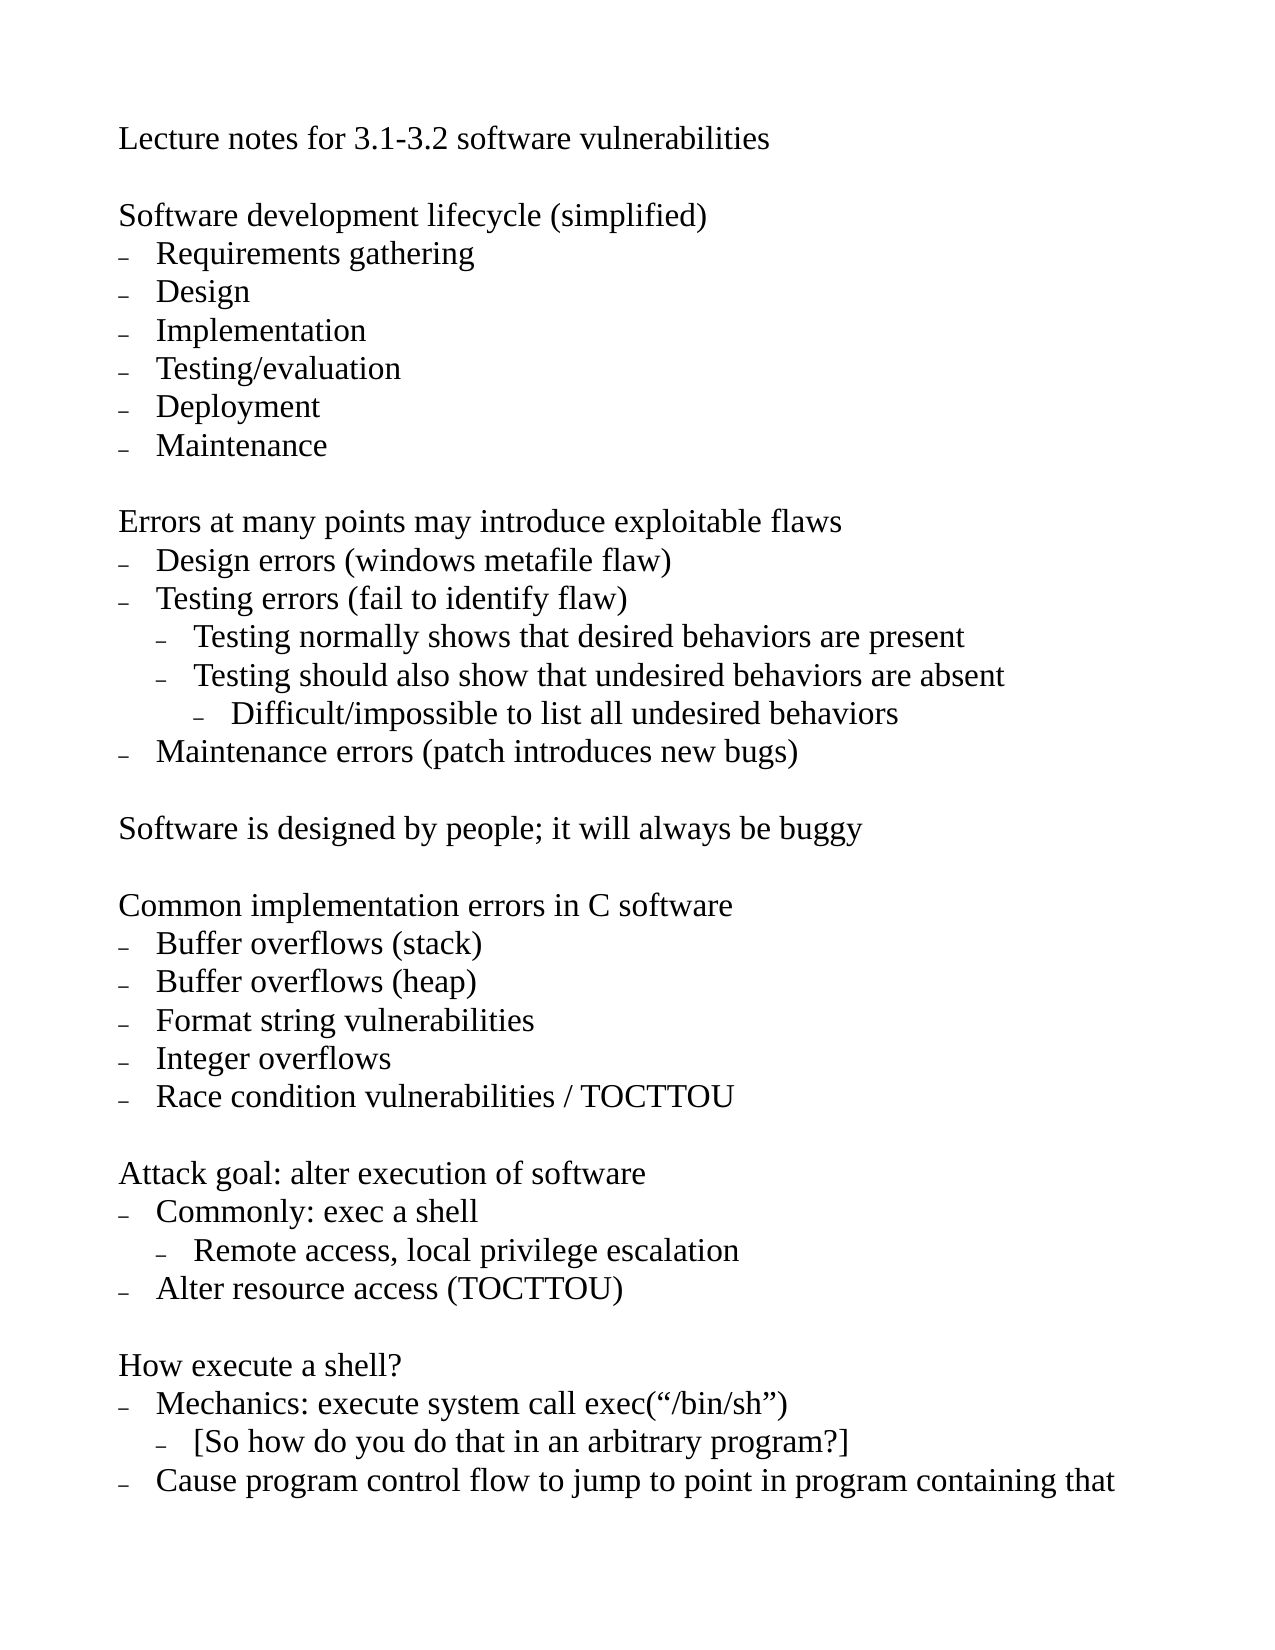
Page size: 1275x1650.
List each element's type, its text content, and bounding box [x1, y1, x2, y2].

list Design errors (windows metafile flaw) [118, 540, 1157, 578]
list Buffer overflows (stack) [118, 923, 1157, 961]
list [So how do you do that in an arbitrary program?] [156, 1421, 1157, 1460]
list Buffer overflows (heap) [118, 961, 1157, 1000]
list Testing/evaluation [118, 348, 1157, 386]
text How execute a shell? [118, 1345, 1157, 1383]
list Maintenance [118, 425, 1157, 463]
list Integer overflows [118, 1038, 1157, 1076]
list Alter resource access (TOCTTOU) [118, 1268, 1157, 1306]
list Testing errors (fail to identify flaw) [118, 578, 1157, 616]
list Implementation [118, 310, 1157, 348]
text Attack goal: alter execution of software [118, 1153, 1157, 1191]
text Lecture notes for 3.1-3.2 software vulnerabilities [118, 118, 1157, 156]
list Format string vulnerabilities [118, 1000, 1157, 1038]
text Software development lifecycle (simplified) [118, 195, 1157, 233]
list Cause program control flow to jump to point in program containing that [118, 1460, 1157, 1498]
text Software is designed by people; it will always be buggy [118, 808, 1157, 846]
list Requirements gathering [118, 233, 1157, 271]
list Deployment [118, 386, 1157, 425]
list Commonly: exec a shell [118, 1191, 1157, 1230]
list Race condition vulnerabilities / TOCTTOU [118, 1076, 1157, 1115]
list Remote access, local privilege escalation [156, 1230, 1157, 1268]
list Difficult/impossible to list all undesired behaviors [193, 693, 1157, 731]
list Maintenance errors (patch introduces new bugs) [118, 731, 1157, 770]
list Mechanics: execute system call exec(“/bin/sh”) [118, 1383, 1157, 1421]
list Testing should also show that undesired behaviors are absent [156, 655, 1157, 693]
list Testing normally shows that desired behaviors are present [156, 616, 1157, 655]
list Design [118, 271, 1157, 310]
text Errors at many points may introduce exploitable flaws [118, 501, 1157, 540]
text Common implementation errors in C software [118, 885, 1157, 923]
